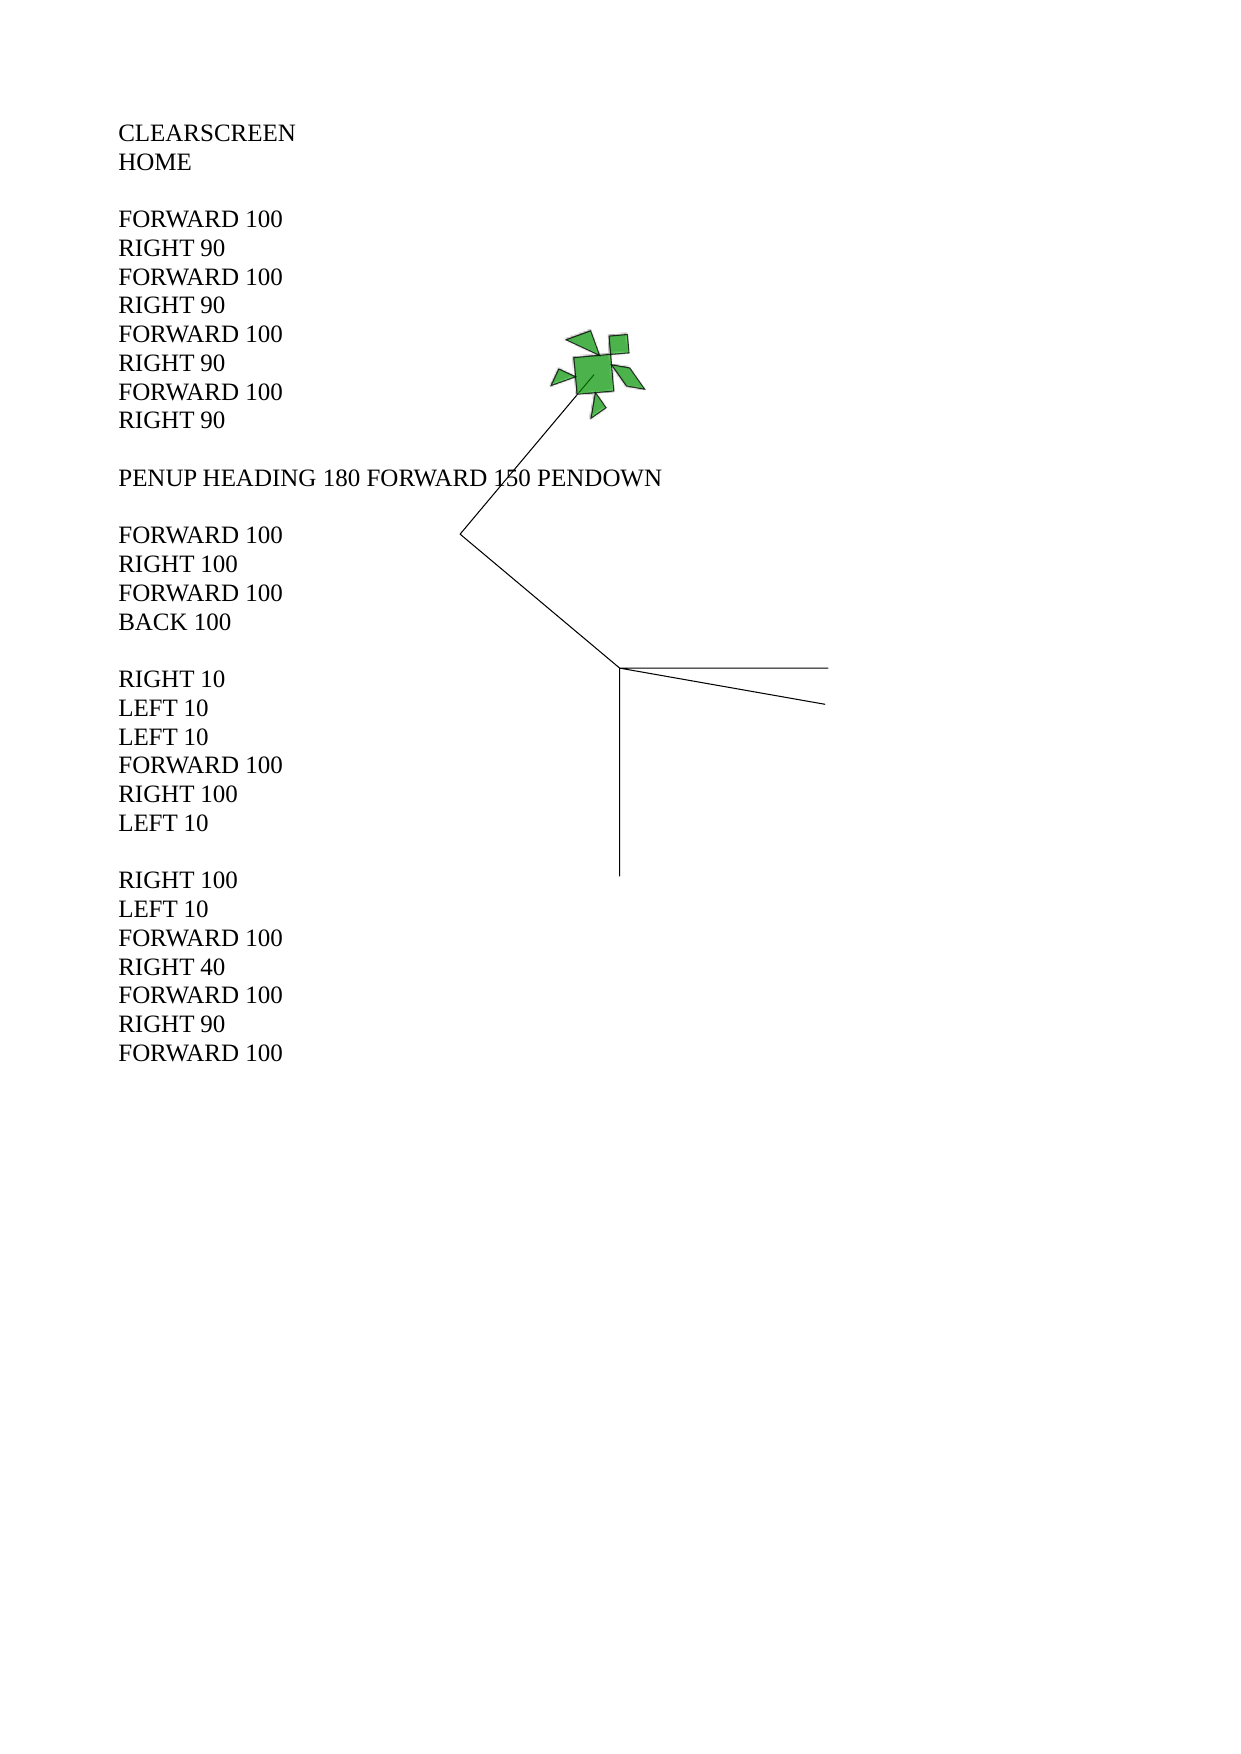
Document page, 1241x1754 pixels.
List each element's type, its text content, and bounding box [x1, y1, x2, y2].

text FORWARD 100 [118, 319, 1122, 348]
text [621, 779, 1122, 808]
text FORWARD 100 [118, 262, 1122, 291]
text [612, 348, 1122, 377]
text [515, 578, 1122, 607]
text RIGHT 90 [118, 1009, 1122, 1038]
text FORWARD 100 [118, 204, 1122, 233]
text PENUP HEADING 180 FORWARD 150 PENDOWN [498, 463, 1122, 492]
text [600, 377, 1122, 406]
text [617, 664, 1122, 693]
text [621, 693, 1122, 722]
text RIGHT 40 [118, 952, 1122, 981]
text [462, 521, 1122, 549]
text RIGHT 100 [118, 866, 1122, 894]
text FORWARD 100 [118, 981, 1122, 1009]
text RIGHT 100 [118, 549, 510, 578]
text LEFT 10 [118, 894, 1122, 923]
text [570, 395, 592, 406]
text FORWARD 100 [118, 377, 575, 406]
text RIGHT 90 [118, 406, 566, 434]
text FORWARD 100 [118, 1038, 1122, 1067]
text RIGHT 90 [118, 348, 591, 377]
text FORWARD 100 [118, 521, 475, 549]
text LEFT 10 [118, 808, 619, 837]
text [621, 722, 1122, 751]
text [480, 549, 1122, 578]
text RIGHT 10 [118, 664, 619, 693]
text RIGHT 90 [118, 233, 1122, 262]
text [546, 406, 1122, 434]
text [621, 808, 1122, 837]
text BACK 100 [118, 607, 579, 636]
text RIGHT 100 [118, 779, 619, 808]
text HOME [118, 147, 1122, 176]
text LEFT 10 [118, 722, 619, 751]
text FORWARD 100 [118, 751, 619, 779]
text PENUP HEADING 180 FORWARD 150 PENDOWN [118, 463, 518, 492]
text FORWARD 100 [118, 923, 1122, 952]
text [621, 751, 1122, 779]
text [549, 607, 1122, 636]
text CLEARSCREEN [118, 118, 1122, 147]
text FORWARD 100 [118, 578, 544, 607]
text LEFT 10 [118, 693, 619, 722]
text RIGHT 90 [118, 291, 1122, 319]
